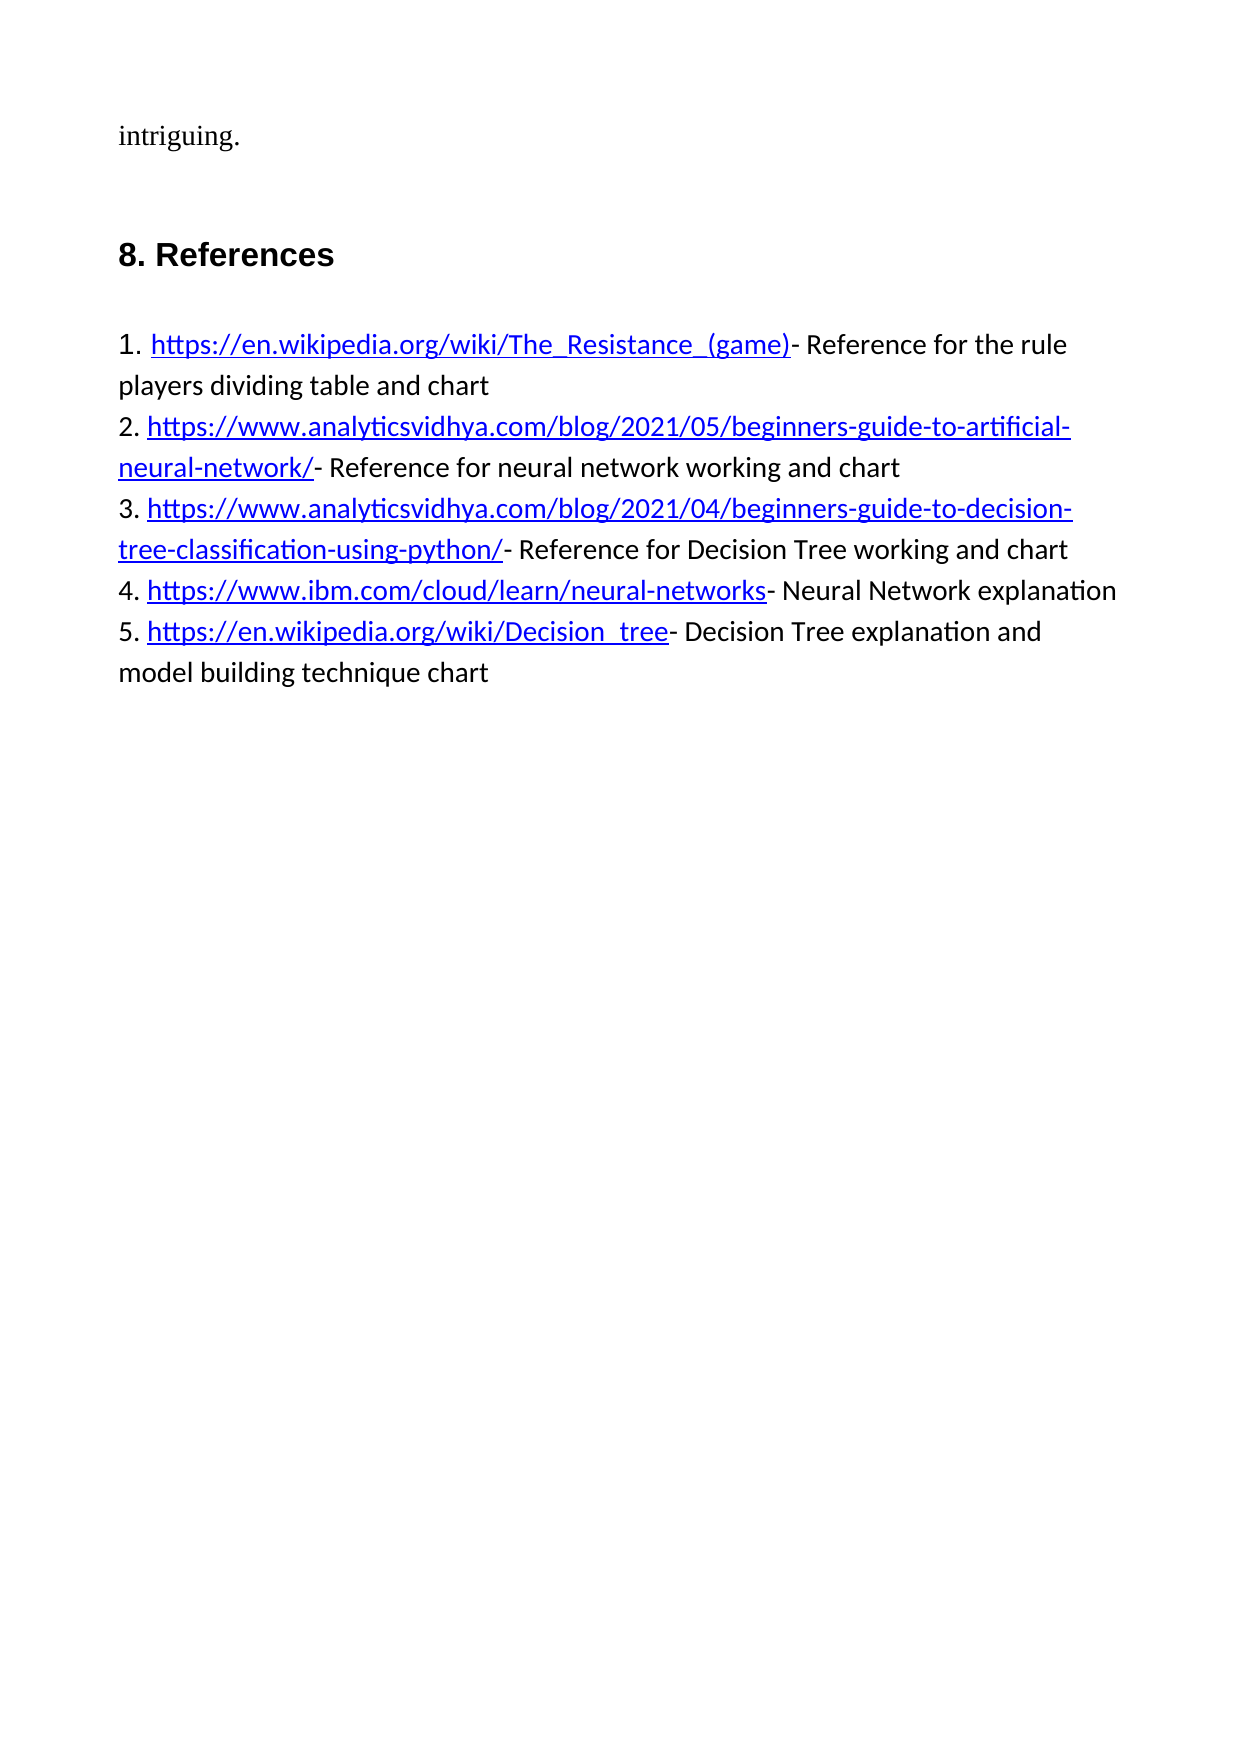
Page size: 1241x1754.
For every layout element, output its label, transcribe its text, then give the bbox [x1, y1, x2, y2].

text 3. https://www.analyticsvidhya.com/blog/2021/04/beginners-guide-to-decision-tree-classification-using-python/- Reference for Decision Tree working and chart [118, 490, 1122, 566]
text 2. https://www.analyticsvidhya.com/blog/2021/05/beginners-guide-to-artificial-neural-network/- Reference for neural network working and chart [118, 408, 1122, 484]
text intriguing. [118, 118, 1122, 152]
text 1. https://en.wikipedia.org/wiki/The_Resistance_(game)- Reference for the rule players dividing table and chart [118, 326, 1122, 403]
text 8. References [118, 235, 1122, 273]
text 4. https://www.ibm.com/cloud/learn/neural-networks- Neural Network explanation [118, 572, 1122, 607]
text 5. https://en.wikipedia.org/wiki/Decision_tree- Decision Tree explanation and model building technique chart [118, 613, 1122, 689]
